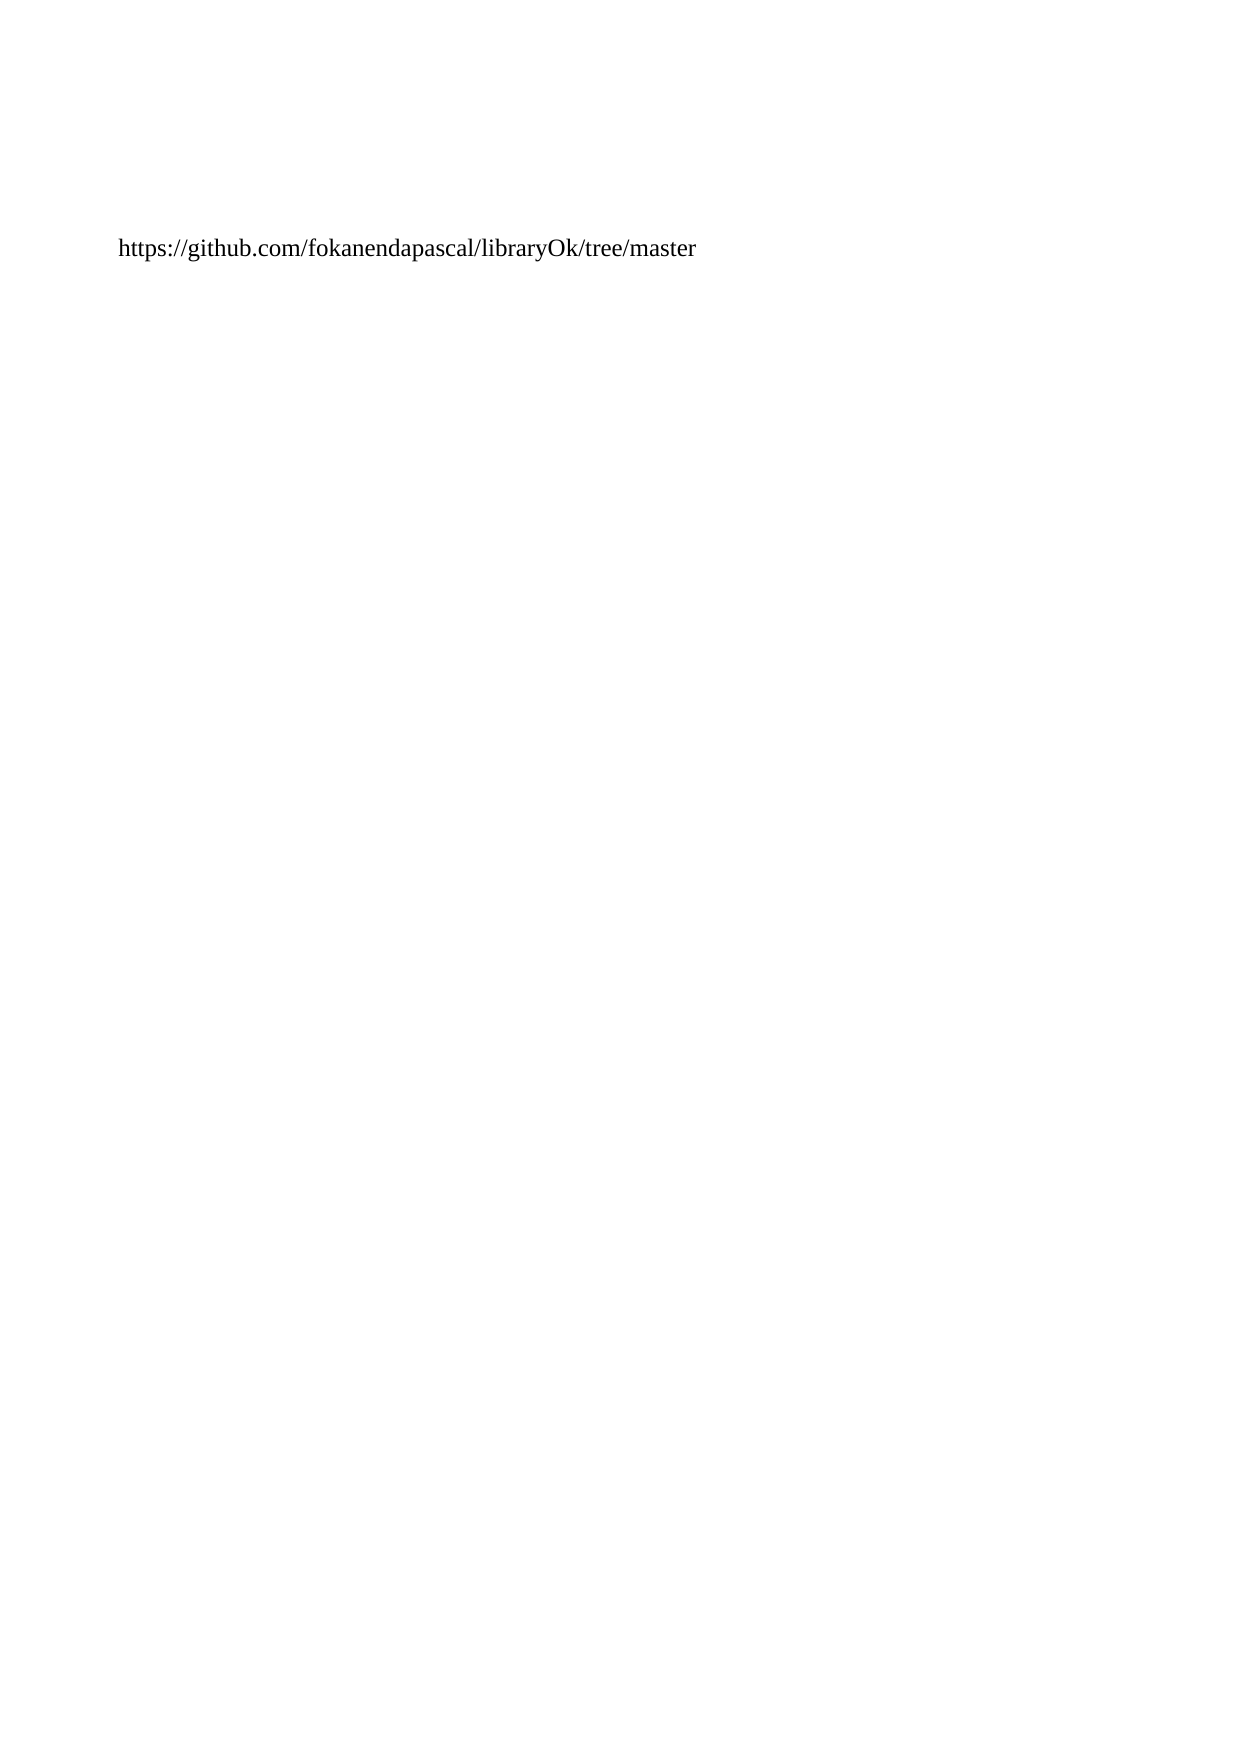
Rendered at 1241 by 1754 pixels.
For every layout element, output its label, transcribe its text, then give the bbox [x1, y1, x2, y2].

text https://github.com/fokanendapascal/libraryOk/tree/master [118, 233, 1122, 262]
